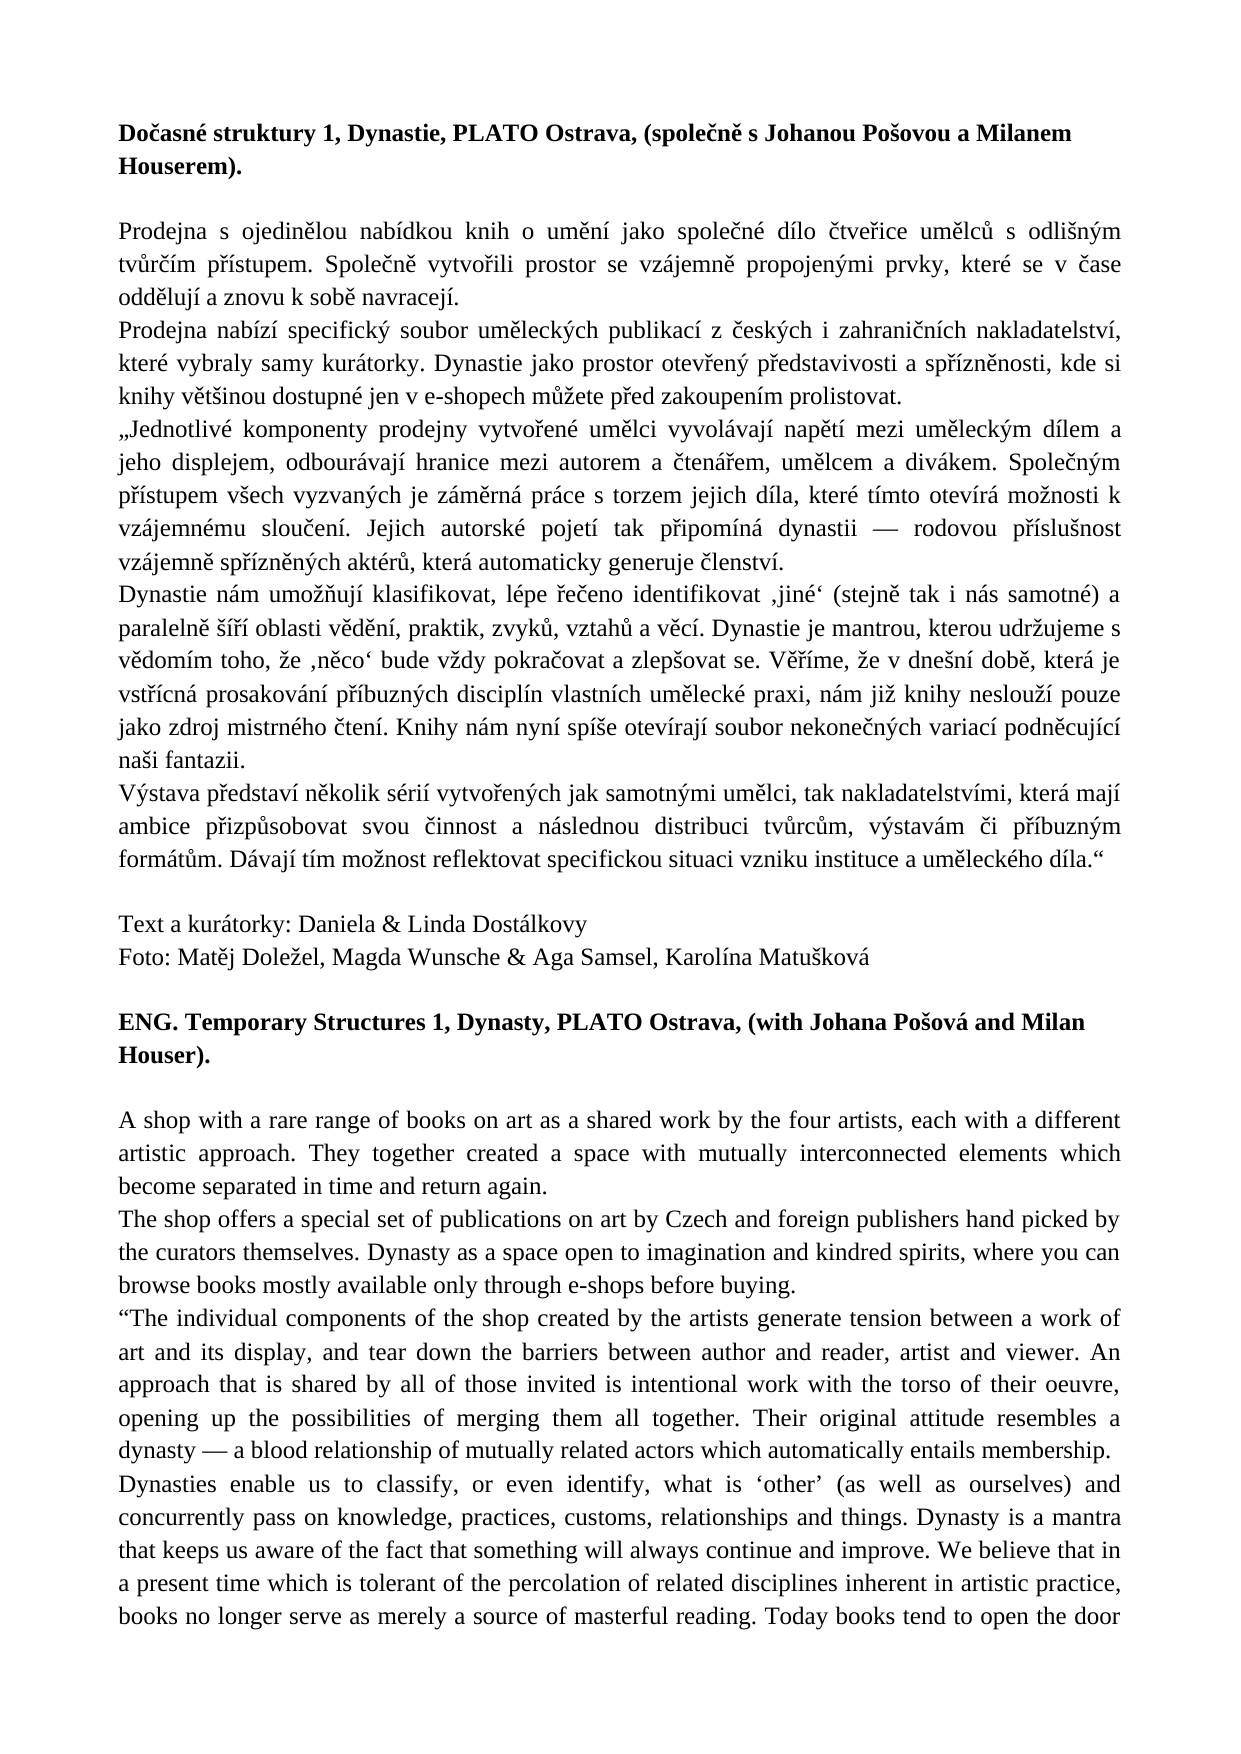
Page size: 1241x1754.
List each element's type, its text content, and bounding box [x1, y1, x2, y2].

text “The individual components of the shop created by the artists generate tension between a work of art and its display, and tear down the barriers between author and reader, artist and viewer. An approach that is shared by all of those invited is intentional work with the torso of their oeuvre, opening up the possibilities of merging them all together. Their original attitude resembles a dynasty — a blood relationship of mutually related actors which automatically entails membership. [118, 1303, 1122, 1464]
text Dynasties enable us to classify, or even identify, what is ‘other’ (as well as ourselves) and concurrently pass on knowledge, practices, customs, relationships and things. Dynasty is a mantra that keeps us aware of the fact that something will always continue and improve. We believe that in a present time which is tolerant of the percolation of related disciplines inherent in artistic practice, books no longer serve as merely a source of masterful reading. Today books tend to open the door [118, 1469, 1122, 1629]
text A shop with a rare range of books on art as a shared work by the four artists, each with a different artistic approach. They together created a space with mutually interconnected elements which become separated in time and return again. [118, 1105, 1122, 1200]
text Dočasné struktury 1, Dynastie, PLATO Ostrava, (společně s Johanou Pošovou a Milanem Houserem). [118, 118, 1122, 180]
text Prodejna nabízí specifický soubor uměleckých publikací z českých i zahraničních nakladatelství, které vybraly samy kurátorky. Dynastie jako prostor otevřený představivosti a spřízněnosti, kde si knihy většinou dostupné jen v e-shopech můžete před zakoupením prolistovat. [118, 315, 1122, 410]
text ENG. Temporary Structures 1, Dynasty, PLATO Ostrava, (with Johana Pošová and Milan Houser). [118, 1007, 1122, 1069]
text Text a kurátorky: Daniela & Linda Dostálkovy [118, 909, 1122, 938]
text Dynastie nám umožňují klasifikovat, lépe řečeno identifikovat ‚jiné‘ (stejně tak i nás samotné) a paralelně šíří oblasti vědění, praktik, zvyků, vztahů a věcí. Dynastie je mantrou, kterou udržujeme s vědomím toho, že ‚něco‘ bude vždy pokračovat a zlepšovat se. Věříme, že v dnešní době, která je vstřícná prosakování příbuzných disciplín vlastních umělecké praxi, nám již knihy neslouží pouze jako zdroj mistrného čtení. Knihy nám nyní spíše otevírají soubor nekonečných variací podněcující naši fantazii. [118, 579, 1122, 773]
text Výstava představí několik sérií vytvořených jak samotnými umělci, tak nakladatelstvími, která mají ambice přizpůsobovat svou činnost a následnou distribuci tvůrcům, výstavám či příbuzným formátům. Dávají tím možnost reflektovat specifickou situaci vzniku instituce a uměleckého díla.“ [118, 778, 1122, 872]
text Foto: Matěj Doležel, Magda Wunsche & Aga Samsel, Karolína Matušková [118, 942, 1122, 971]
text Prodejna s ojedinělou nabídkou knih o umění jako společné dílo čtveřice umělců s odlišným tvůrčím přístupem. Společně vytvořili prostor se vzájemně propojenými prvky, které se v čase oddělují a znovu k sobě navracejí. [118, 216, 1122, 311]
text „Jednotlivé komponenty prodejny vytvořené umělci vyvolávají napětí mezi uměleckým dílem a jeho displejem, odbourávají hranice mezi autorem a čtenářem, umělcem a divákem. Společným přístupem všech vyzvaných je záměrná práce s torzem jejich díla, které tímto otevírá možnosti k vzájemnému sloučení. Jejich autorské pojetí tak připomíná dynastii — rodovou příslušnost vzájemně spřízněných aktérů, která automaticky generuje členství. [118, 414, 1122, 575]
text The shop offers a special set of publications on art by Czech and foreign publishers hand picked by the curators themselves. Dynasty as a space open to imagination and kindred spirits, where you can browse books mostly available only through e-shops before buying. [118, 1204, 1122, 1299]
